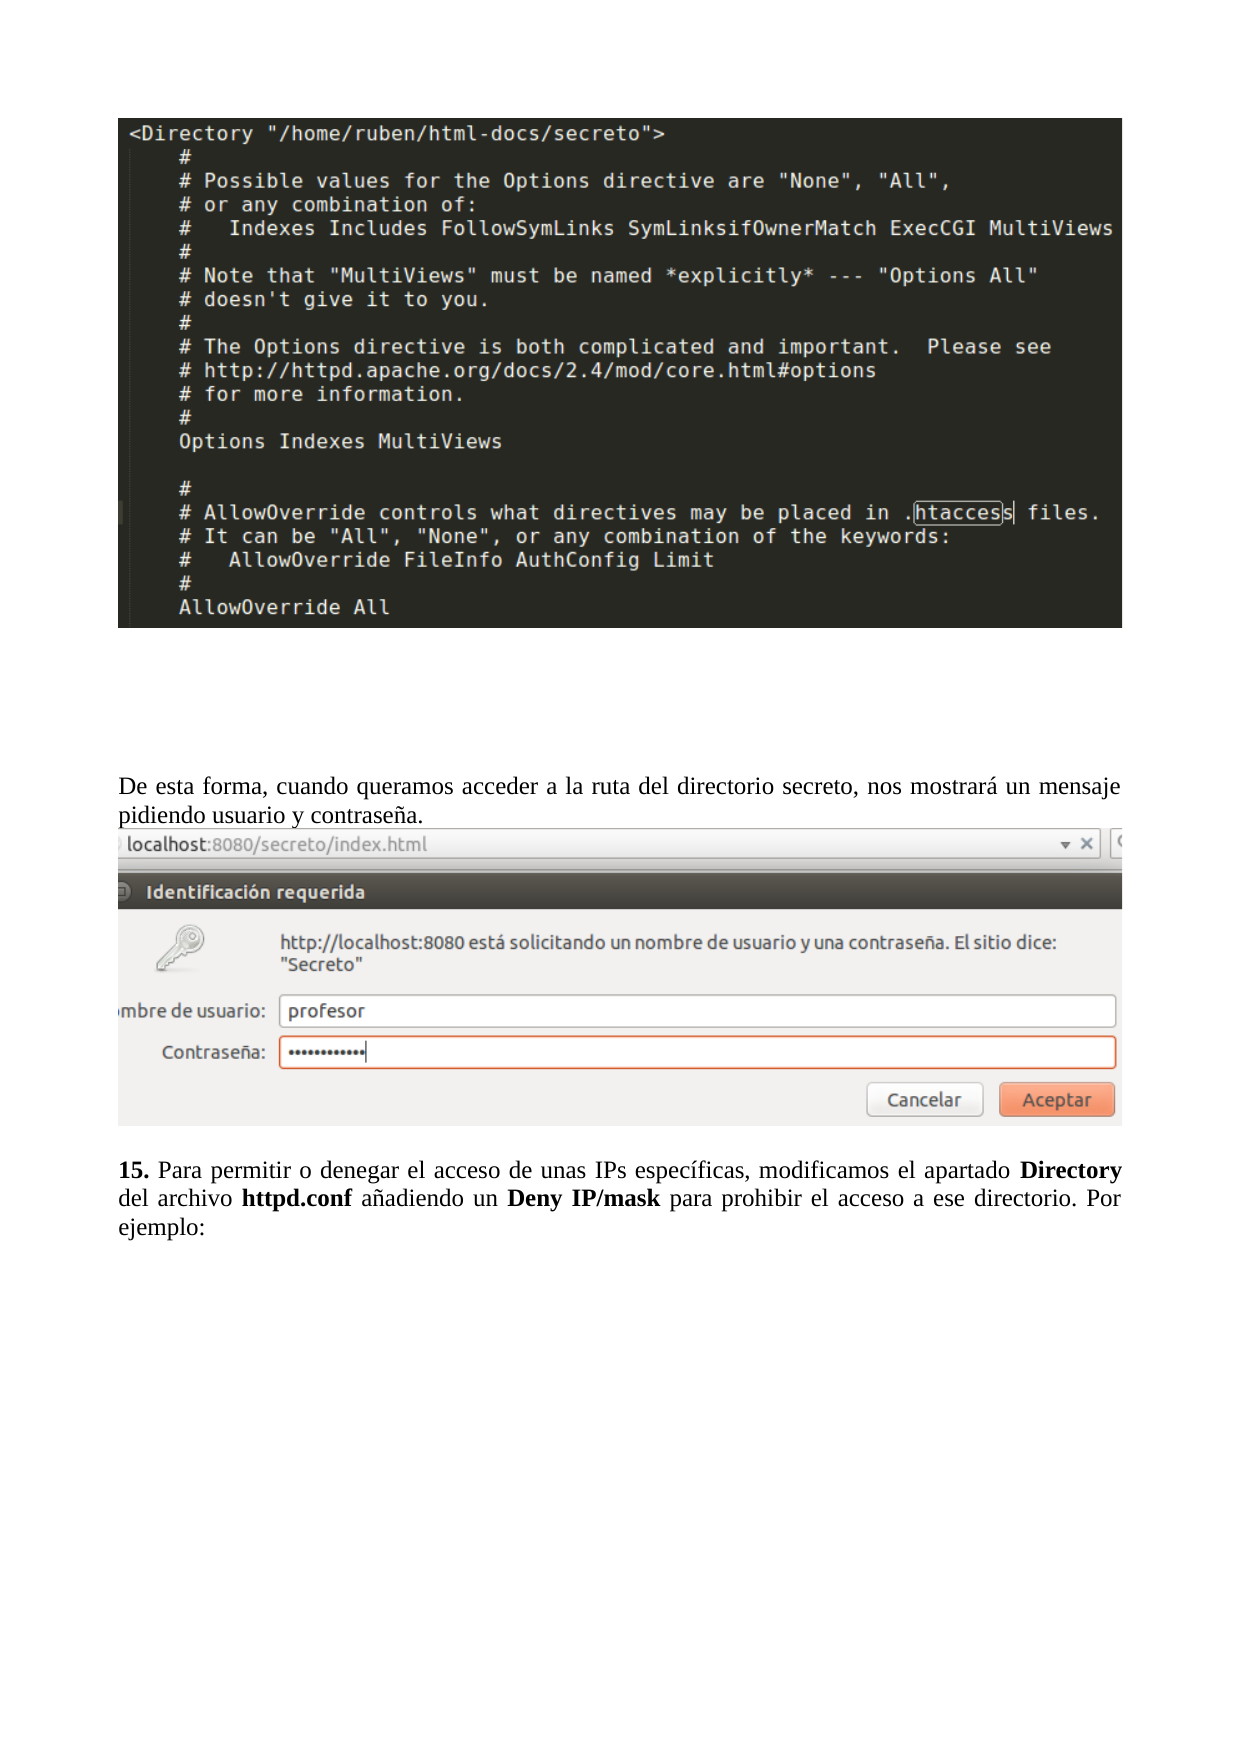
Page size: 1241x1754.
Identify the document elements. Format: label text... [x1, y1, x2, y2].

picture [118, 828, 1123, 1126]
text De esta forma, cuando queramos acceder a la ruta del directorio secreto, nos mostrará un mensaje pidiendo usuario y contraseña. [118, 771, 1122, 828]
picture [118, 118, 1123, 628]
text 15. Para permitir o denegar el acceso de unas IPs específicas, modificamos el apartado Directory del archivo httpd.conf añadiendo un Deny IP/mask para prohibir el acceso a ese directorio. Por ejemplo: [118, 1155, 1122, 1241]
